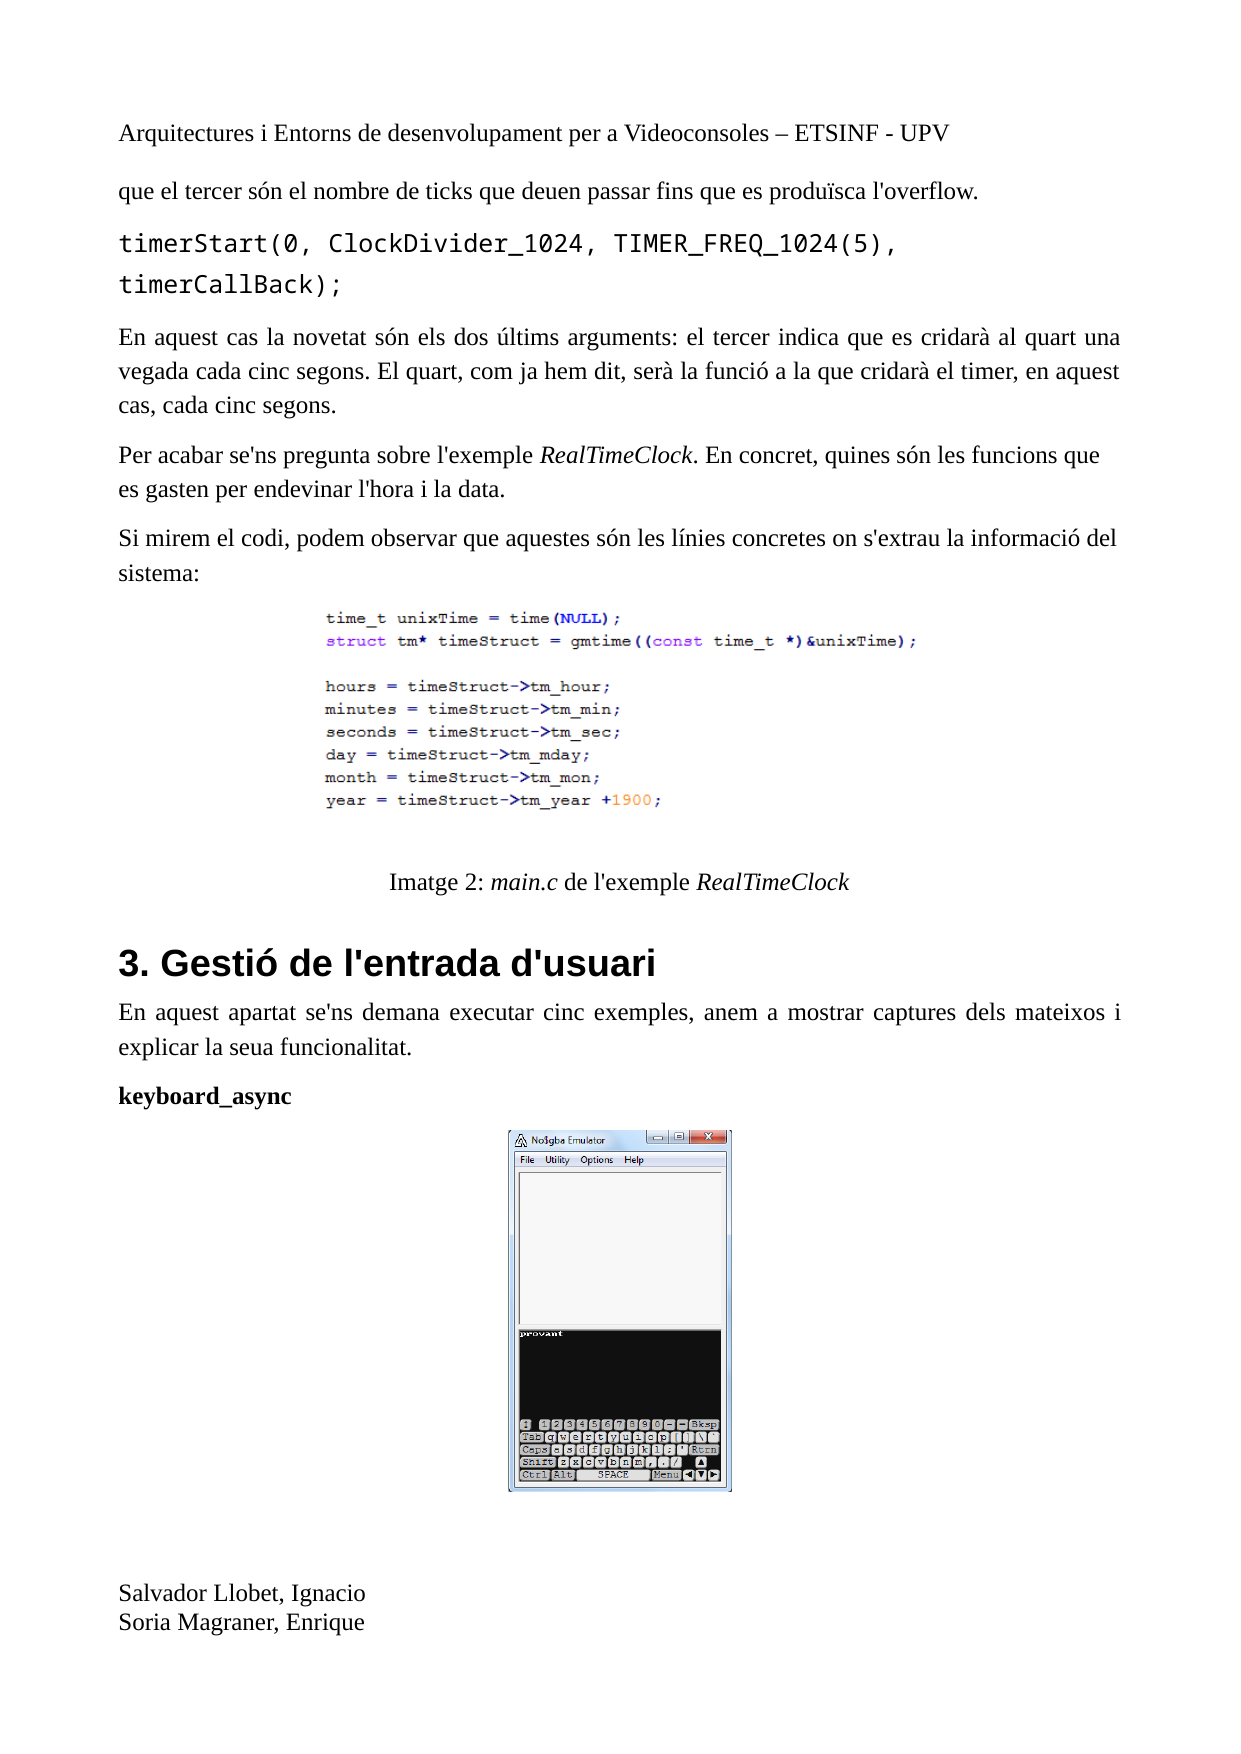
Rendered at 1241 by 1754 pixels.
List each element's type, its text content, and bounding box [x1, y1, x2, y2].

text timerStart(0, ClockDivider_1024, TIMER_FREQ_1024(5), timerCallBack); [118, 225, 1122, 300]
picture [320, 606, 921, 814]
text Si mirem el codi, podem observar que aquestes són les línies concretes on s'extrau la informació del sistema: [118, 523, 1122, 586]
subtitle 3. Gestió de l'entrada d'usuari [118, 941, 1122, 985]
text En aquest apartat se'ns demana executar cinc exemples, anem a mostrar captures dels mateixos i explicar la seua funcionalitat. [118, 997, 1122, 1061]
picture [508, 1130, 732, 1492]
text Per acabar se'ns pregunta sobre l'exemple RealTimeClock. En concret, quines són les funcions que es gasten per endevinar l'hora i la data. [118, 440, 1122, 503]
text keyboard_async [118, 1081, 1122, 1110]
text que el tercer són el nombre de ticks que deuen passar fins que es produïsca l'overflow. [118, 176, 1122, 205]
text En aquest cas la novetat són els dos últims arguments: el tercer indica que es cridarà al quart una vegada cada cinc segons. El quart, com ja hem dit, serà la funció a la que cridarà el timer, en aquest cas, cada cinc segons. [118, 322, 1122, 419]
text Imatge 2: main.c de l'exemple RealTimeClock [118, 867, 1122, 896]
